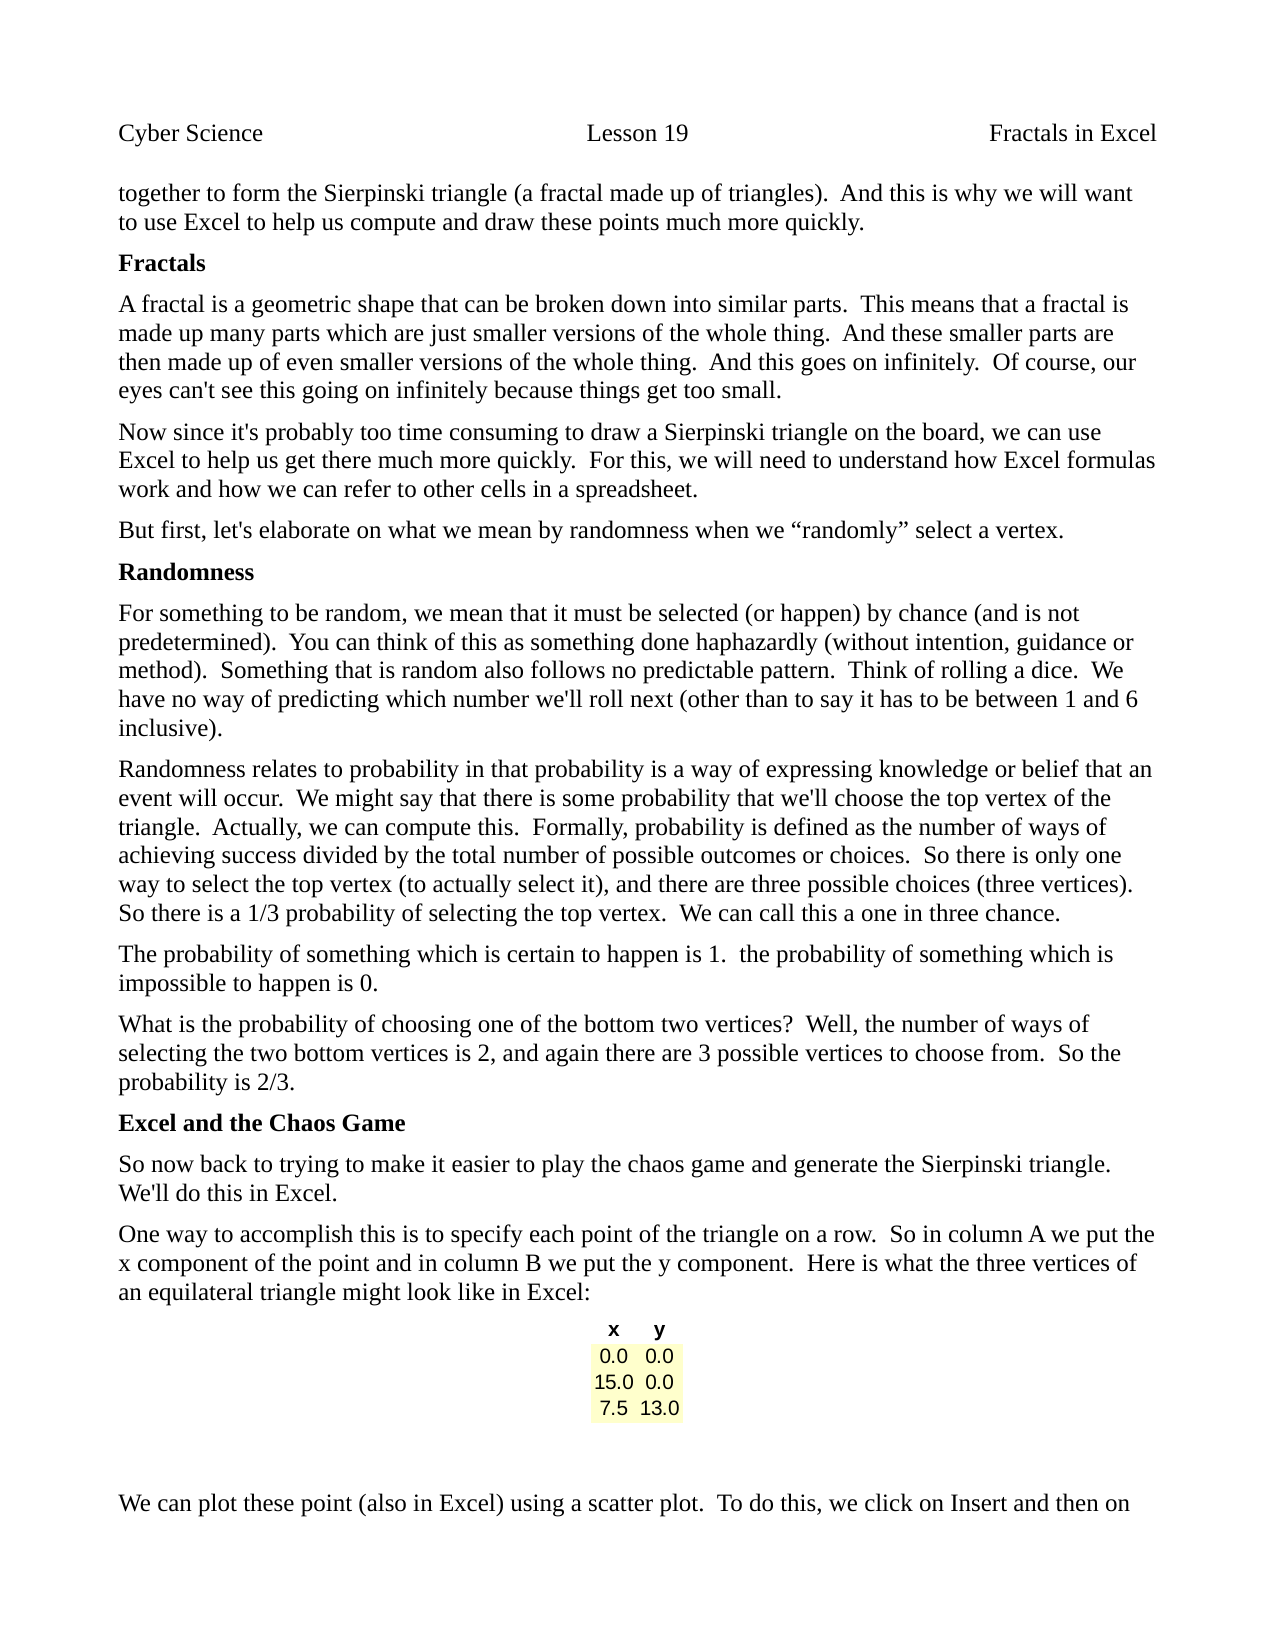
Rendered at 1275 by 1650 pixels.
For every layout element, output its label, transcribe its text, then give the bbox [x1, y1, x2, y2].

text Randomness [118, 557, 1157, 586]
text The probability of something which is certain to happen is 1. the probability of something which is impossible to happen is 0. [118, 939, 1157, 997]
text together to form the Sierpinski triangle (a fractal made up of triangles). And this is why we will want to use Excel to help us compute and draw these points much more quickly. [118, 178, 1157, 236]
text For something to be random, we mean that it must be selected (or happen) by chance (and is not predetermined). You can think of this as something done haphazardly (without intention, guidance or method). Something that is random also follows no predictable pattern. Think of rolling a dice. We have no way of predicting which number we'll roll next (other than to say it has to be between 1 and 6 inclusive). [118, 598, 1157, 742]
text Fractals [118, 248, 1157, 277]
text A fractal is a geometric shape that can be broken down into similar parts. This means that a fractal is made up many parts which are just smaller versions of the whole thing. And these smaller parts are then made up of even smaller versions of the whole thing. And this goes on infinitely. Of course, our eyes can't see this going on infinitely because things get too small. [118, 289, 1157, 404]
text What is the probability of choosing one of the bottom two vertices? Well, the number of ways of selecting the two bottom vertices is 2, and again there are 3 possible vertices to choose from. So the probability is 2/3. [118, 1009, 1157, 1096]
text So now back to trying to make it easier to play the chaos game and generate the Sierpinski triangle. We'll do this in Excel. [118, 1149, 1157, 1207]
text Excel and the Chaos Game [118, 1108, 1157, 1137]
text We can plot these point (also in Excel) using a scatter plot. To do this, we click on Insert and then on [118, 1488, 1157, 1517]
text One way to accomplish this is to specify each point of the triangle on a row. So in column A we put the x component of the point and in column B we put the y component. Here is what the three vertices of an equilateral triangle might look like in Excel: [118, 1219, 1157, 1306]
text Now since it's probably too time consuming to draw a Sierpinski triangle on the board, we can use Excel to help us get there much more quickly. For this, we will need to understand how Excel formulas work and how we can refer to other cells in a spreadsheet. [118, 417, 1157, 503]
text But first, let's elaborate on what we mean by randomness when we “randomly” select a vertex. [118, 516, 1157, 544]
text Randomness relates to probability in that probability is a way of expressing knowledge or belief that an event will occur. We might say that there is some probability that we'll choose the top vertex of the triangle. Actually, we can compute this. Formally, probability is defined as the number of ways of achieving success divided by the total number of possible outcomes or choices. So there is only one way to select the top vertex (to actually select it), and there are three possible choices (three vertices). So there is a 1/3 probability of selecting the top vertex. We can call this a one in three chance. [118, 754, 1157, 927]
